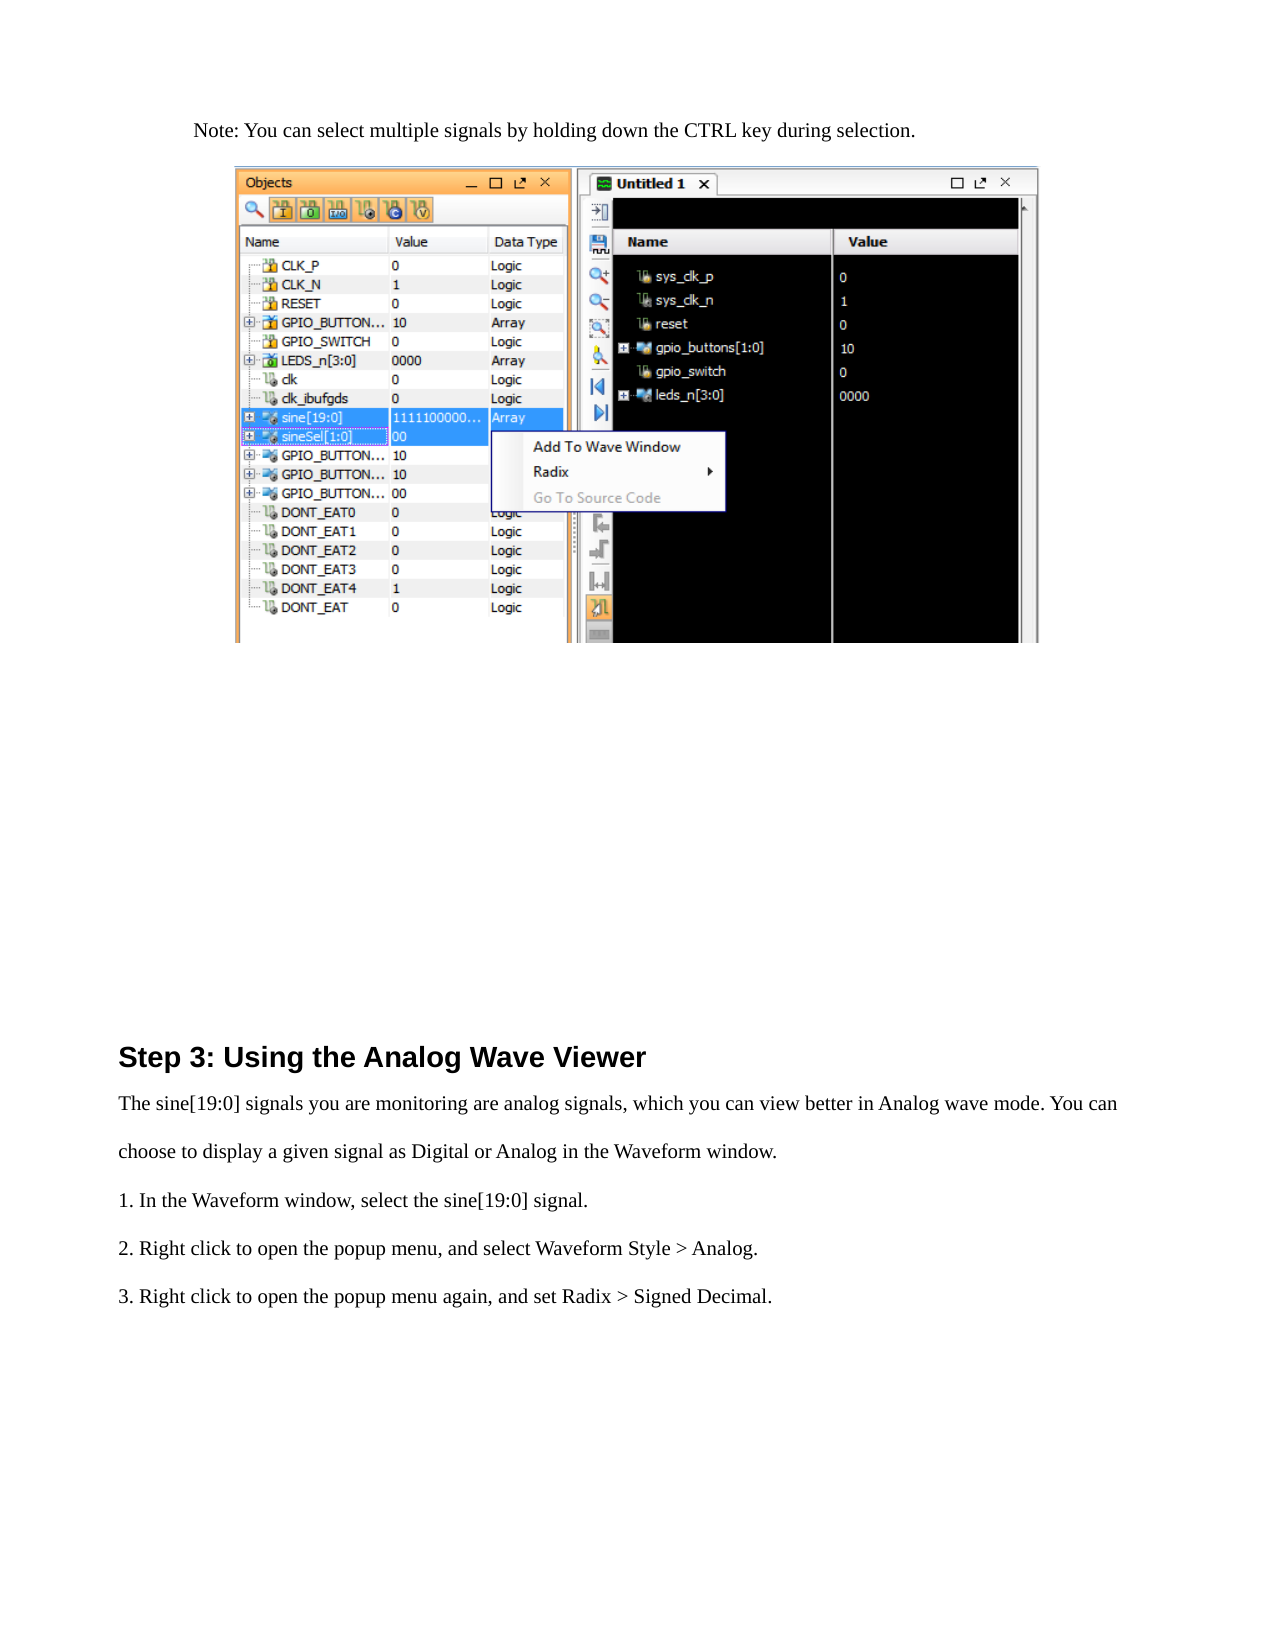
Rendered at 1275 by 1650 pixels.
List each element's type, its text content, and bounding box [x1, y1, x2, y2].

text 2. Right click to open the popup menu, and select Waveform Style > Analog. [118, 1236, 1157, 1260]
text The sine[19:0] signals you are monitoring are analog signals, which you can view better in Analog wave mode. You can choose to display a given signal as Digital or Analog in the Waveform window. [118, 1091, 1157, 1163]
text 3. Right click to open the popup menu again, and set Radix > Signed Decimal. [118, 1284, 1157, 1308]
text Note: You can select multiple signals by holding down the CTRL key during selection. [118, 118, 1157, 142]
text 1. In the Waveform window, select the sine[19:0] signal. [118, 1187, 1157, 1212]
subtitle Step 3: Using the Analog Wave Viewer [118, 1040, 1157, 1074]
